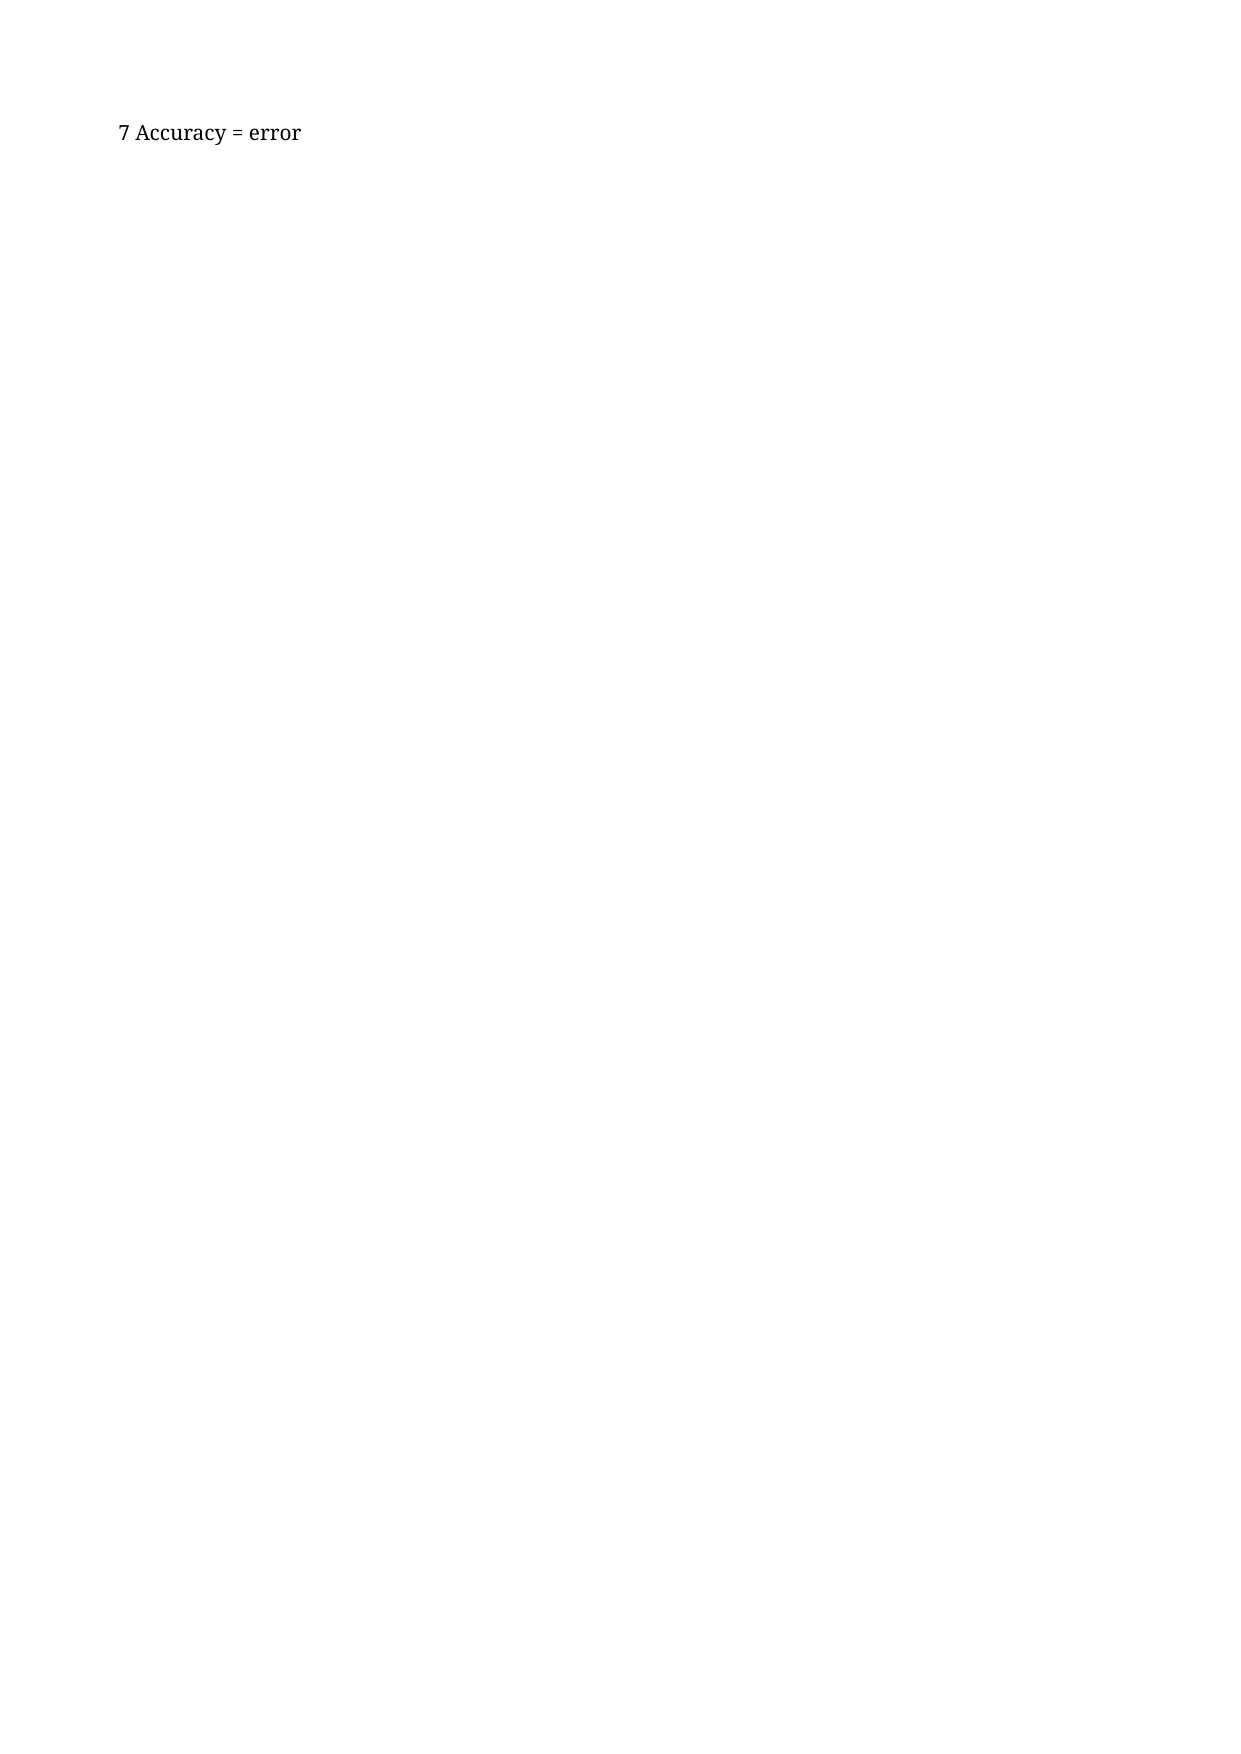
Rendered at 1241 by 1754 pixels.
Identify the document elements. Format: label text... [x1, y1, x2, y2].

text 7 Accuracy = error [118, 118, 1122, 147]
